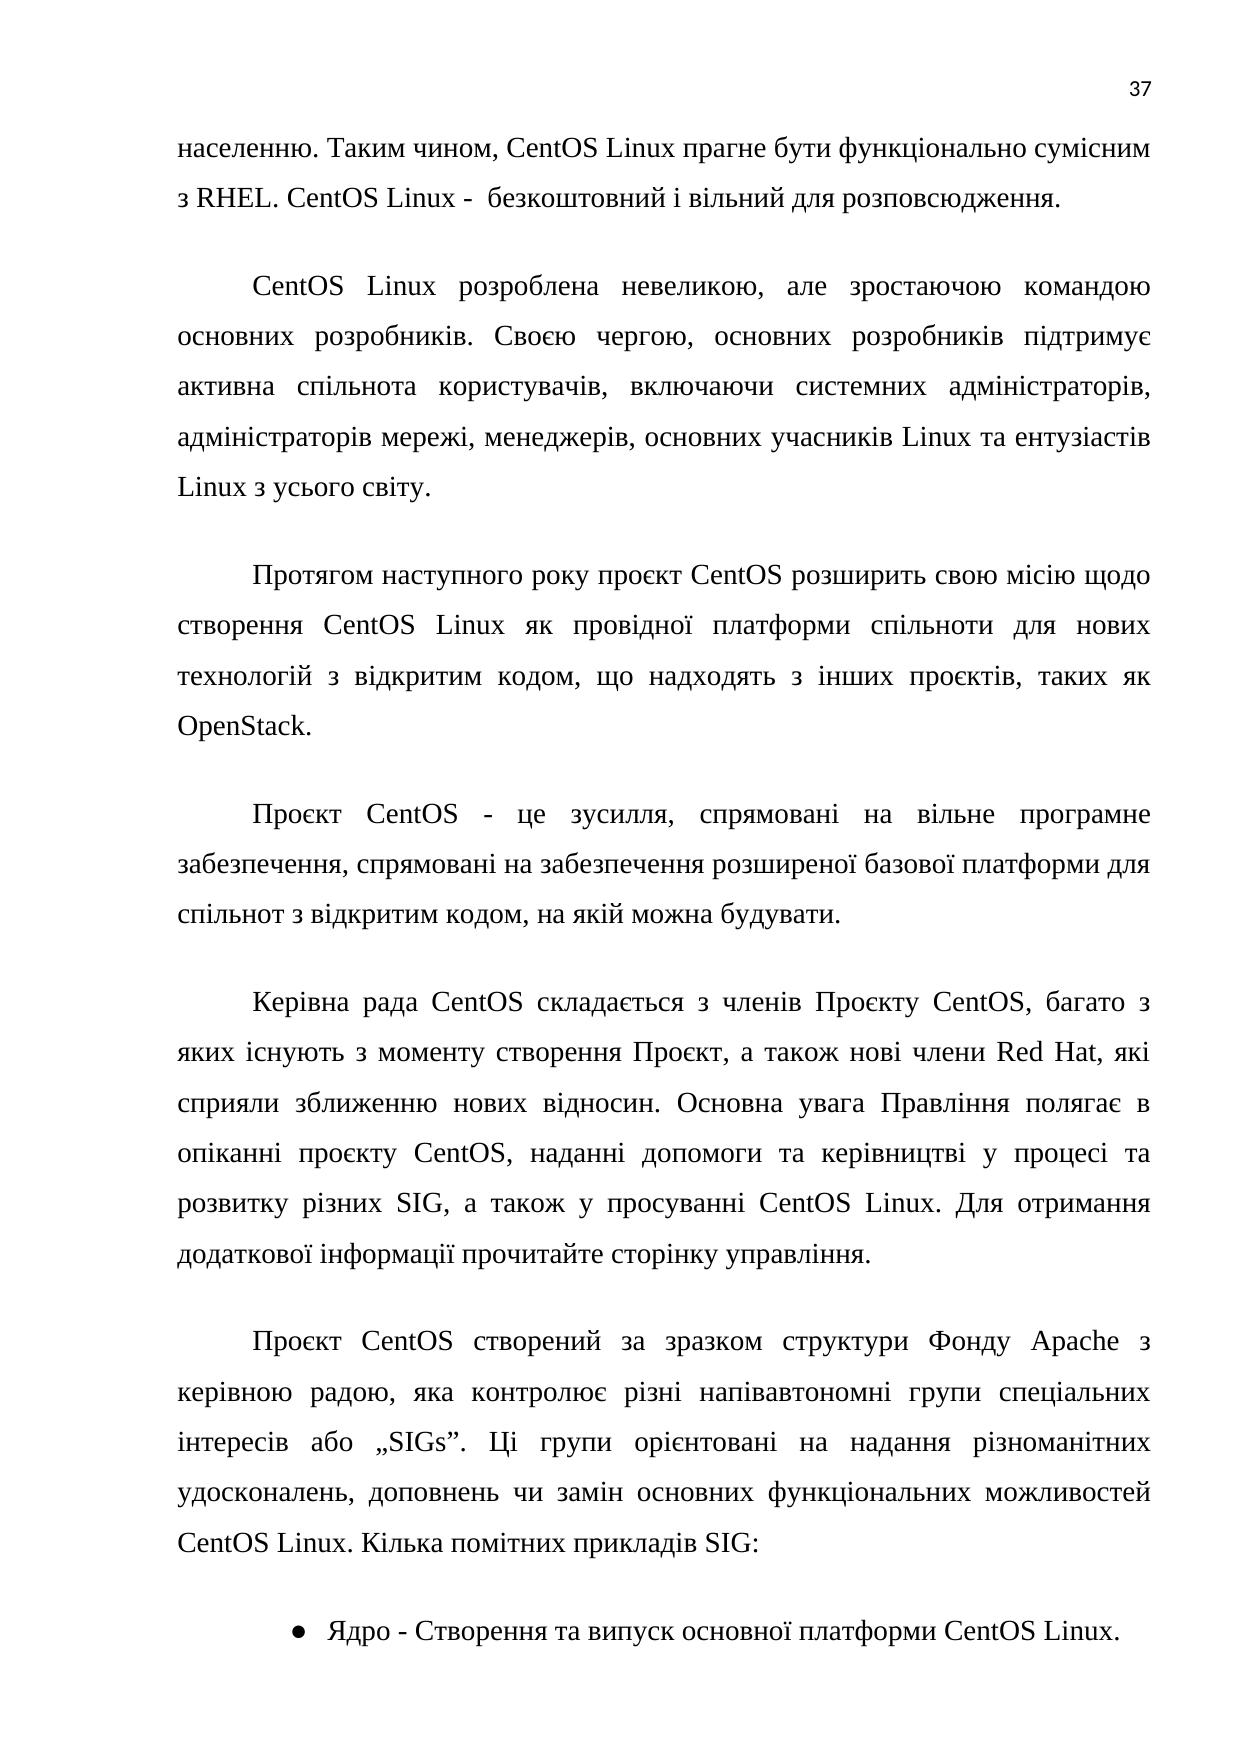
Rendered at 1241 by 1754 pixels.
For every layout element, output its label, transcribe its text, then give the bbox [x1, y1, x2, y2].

text CentOS Linux розроблена невеликою, але зростаючою командою основних розробників. Своєю чергою, основних розробників підтримує активна спільнота користувачів, включаючи системних адміністраторів, адміністраторів мережі, менеджерів, основних учасників Linux та ентузіастів Linux з усього світу. [177, 268, 1152, 503]
text Проєкт CentOS створений за зразком структури Фонду Apache з керівною радою, яка контролює різні напівавтономні групи спеціальних інтересів або „SIGs”. Ці групи орієнтовані на надання різноманітних удосконалень, доповнень чи замін основних функціональних можливостей CentOS Linux. Кілька помітних прикладів SIG: [177, 1323, 1152, 1558]
text Керівна рада CentOS складається з членів Проєкту CentOS, багато з яких існують з моменту створення Проєкт, а також нові члени Red Hat, які сприяли зближенню нових відносин. Основна увага Правління полягає в опіканні проєкту CentOS, наданні допомоги та керівництві у процесі та розвитку різних SIG, а також у просуванні CentOS Linux. Для отримання додаткової інформації прочитайте сторінку управління. [177, 984, 1152, 1269]
text Протягом наступного року проєкт CentOS розширить свою місію щодо створення CentOS Linux як провідної платформи спільноти для нових технологій з відкритим кодом, що надходять з інших проєктів, таких як OpenStack. [177, 557, 1152, 741]
text Проєкт CentOS - це зусилля, спрямовані на вільне програмне забезпечення, спрямовані на забезпечення розширеної базової платформи для спільнот з відкритим кодом, на якій можна будувати. [177, 796, 1152, 930]
text населенню. Таким чином, CentOS Linux прагне бути функціонально сумісним з RHEL. CentOS Linux - безкоштовний і вільний для розповсюдження. [177, 130, 1152, 214]
list Ядро - Створення та випуск основної платформи CentOS Linux. [289, 1613, 1152, 1646]
